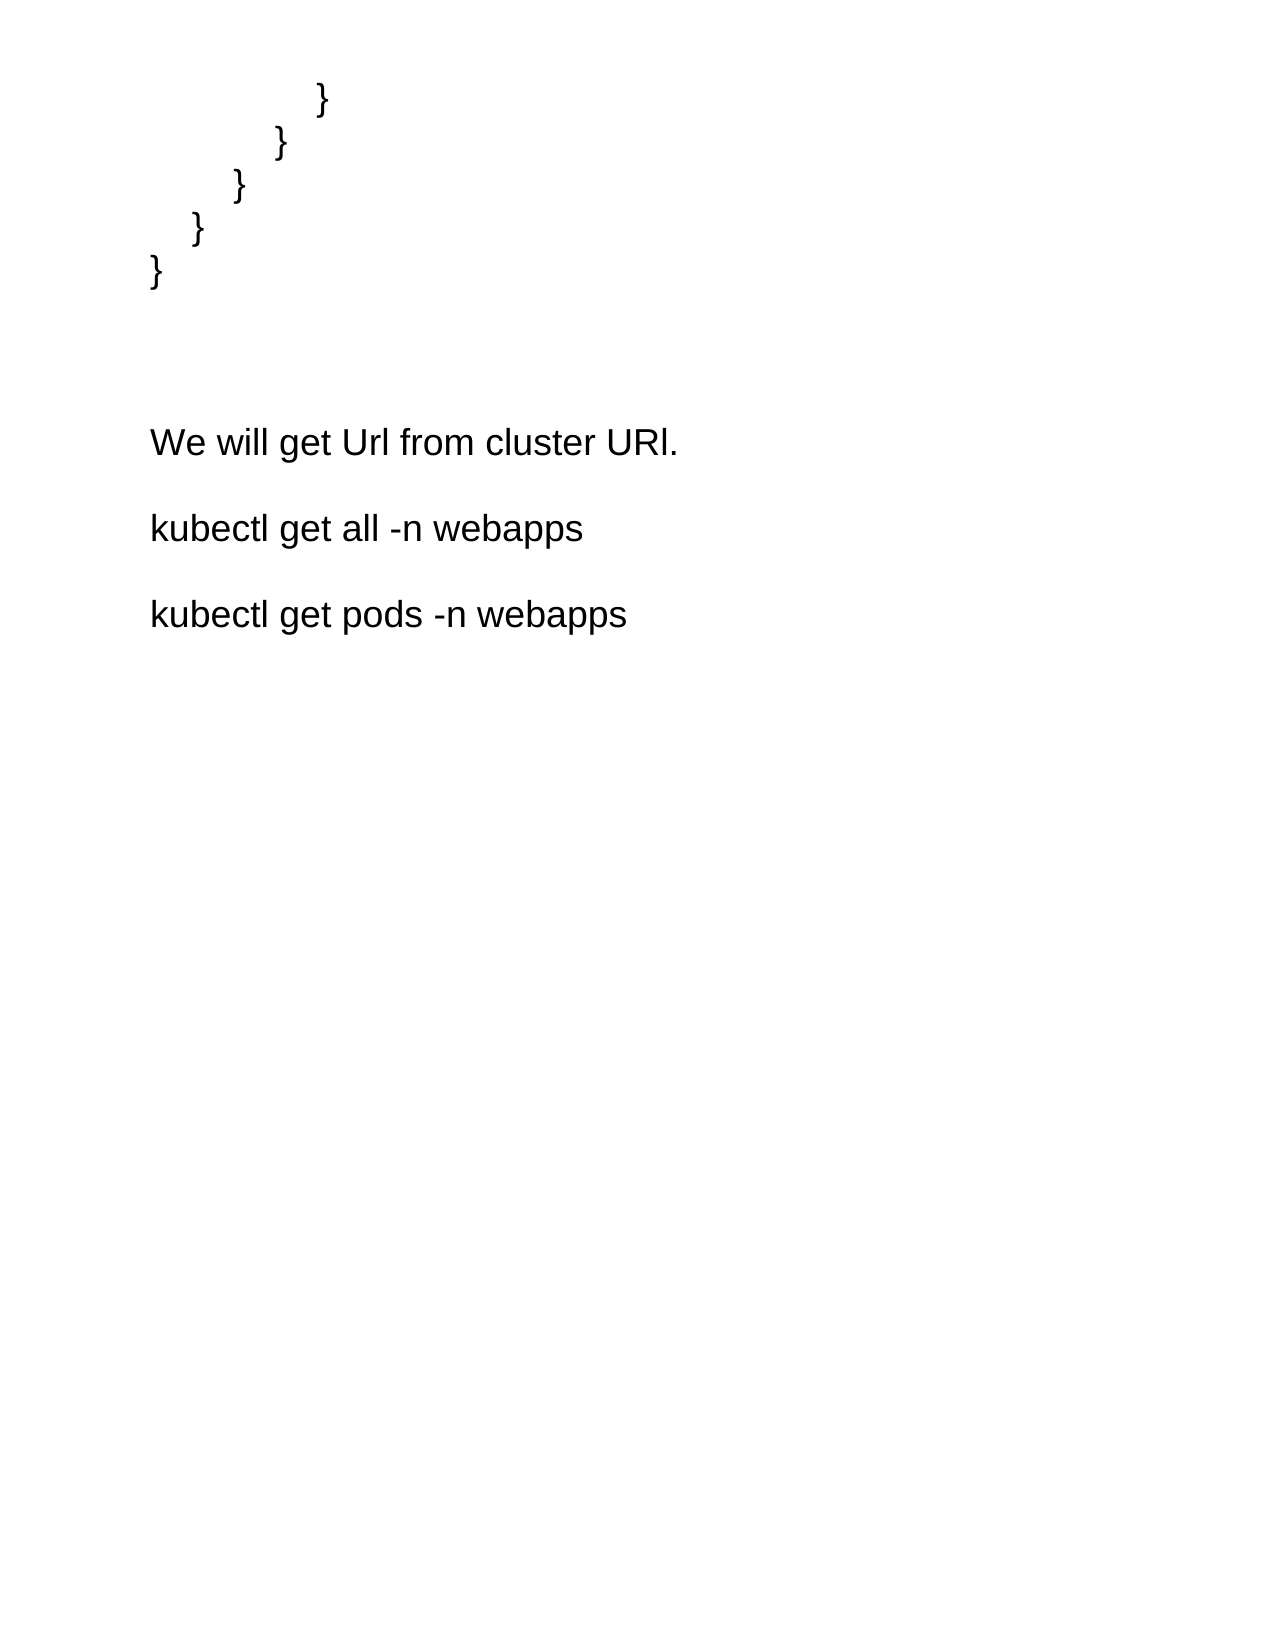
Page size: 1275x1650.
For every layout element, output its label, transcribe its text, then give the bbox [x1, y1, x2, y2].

text kubectl get all -n webapps [150, 506, 1125, 549]
text kubectl get pods -n webapps [150, 592, 1125, 636]
text } [150, 247, 1125, 291]
text } [150, 118, 1125, 161]
text } [150, 161, 1125, 204]
text We will get Url from cluster URl. [150, 420, 1125, 463]
text } [150, 204, 1125, 247]
text } [150, 75, 1125, 118]
